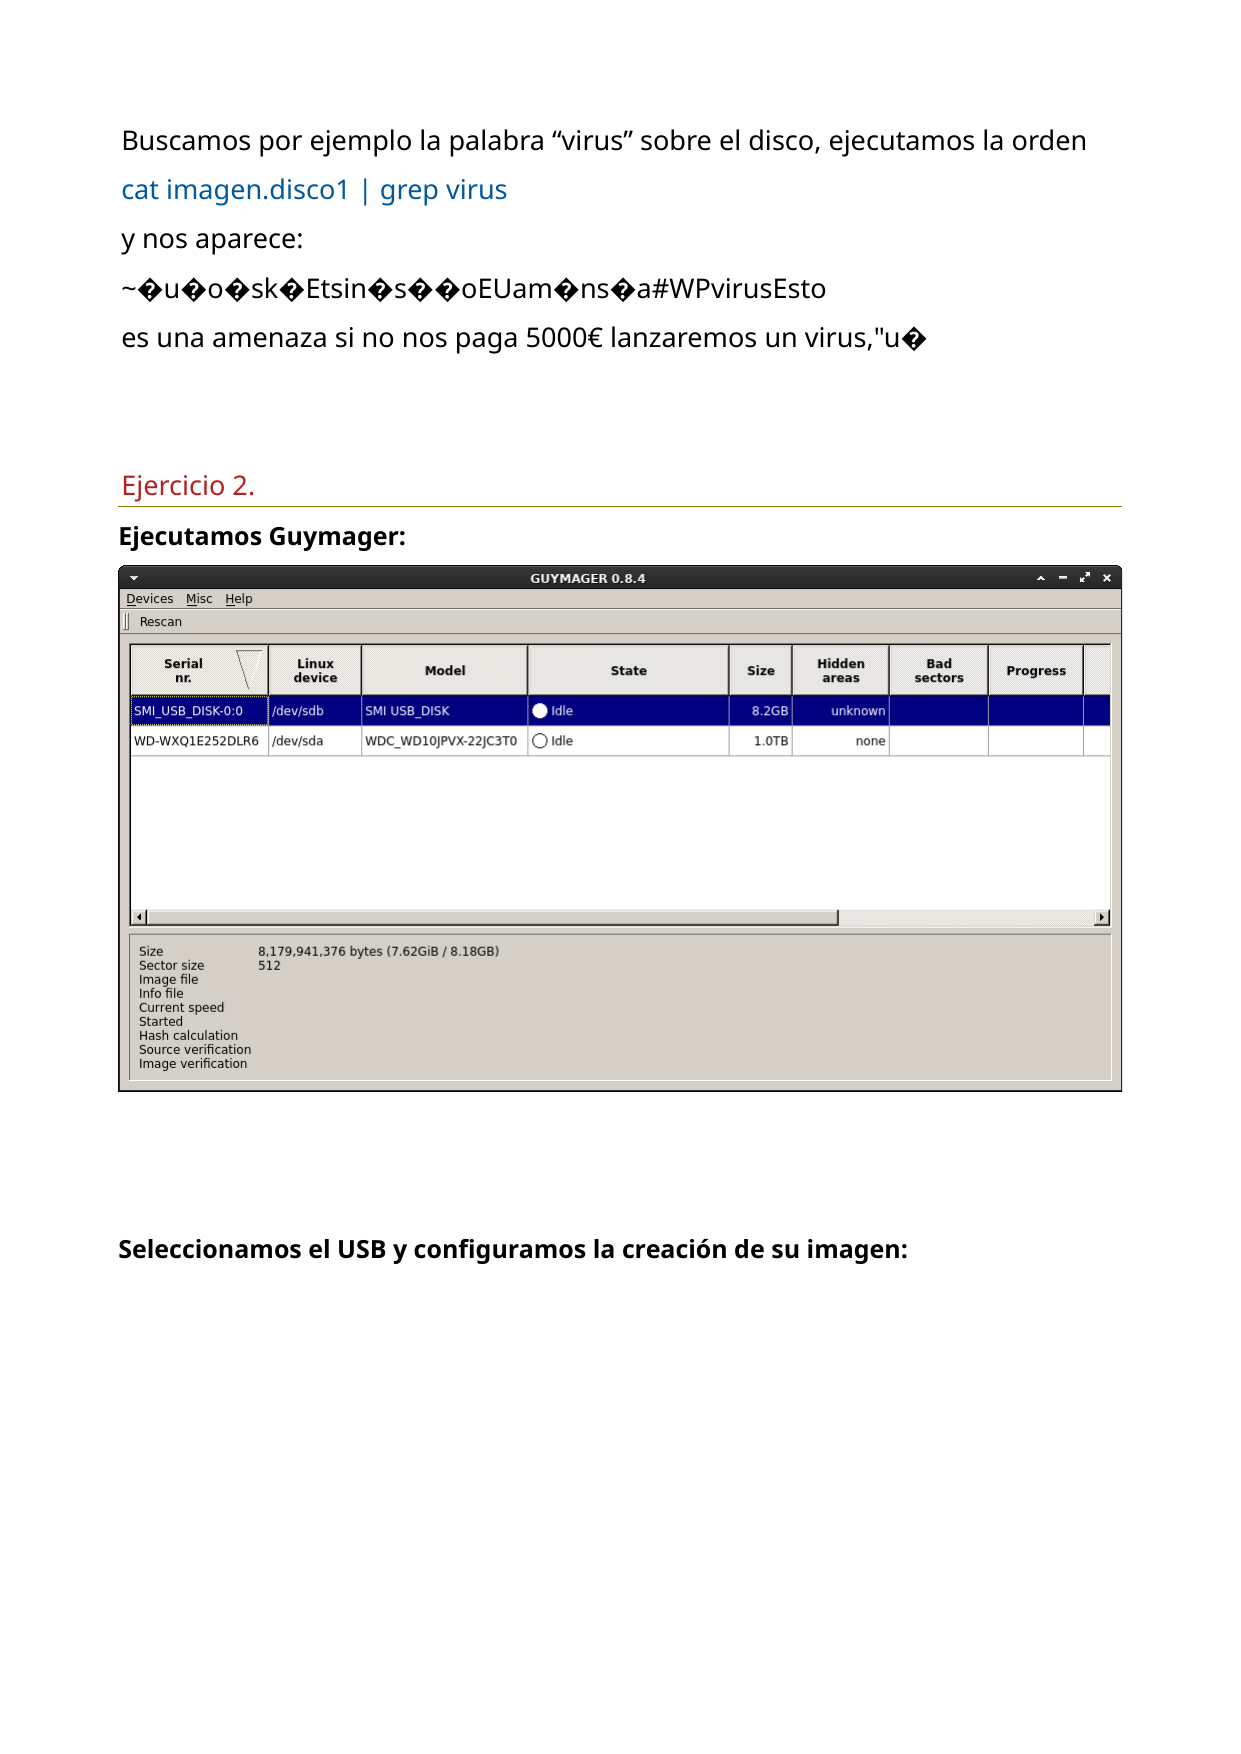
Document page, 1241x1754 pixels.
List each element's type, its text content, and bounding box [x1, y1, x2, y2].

text Ejecutamos Guymager: [118, 519, 1122, 553]
text Buscamos por ejemplo la palabra “virus” sobre el disco, ejecutamos la orden [118, 118, 1122, 158]
text y nos aparece: [118, 217, 1122, 257]
picture [118, 565, 1123, 1092]
text cat imagen.disco1 | grep virus [118, 167, 1122, 207]
text Ejercicio 2. [118, 464, 1122, 506]
text es una amenaza si no nos paga 5000€ lanzaremos un virus,"u� [118, 316, 1122, 355]
text Seleccionamos el USB y configuramos la creación de su imagen: [118, 1231, 1122, 1265]
text ~�u�o�sk�Etsin�s��oEUam�ns�a#WPvirusEsto [118, 266, 1122, 306]
